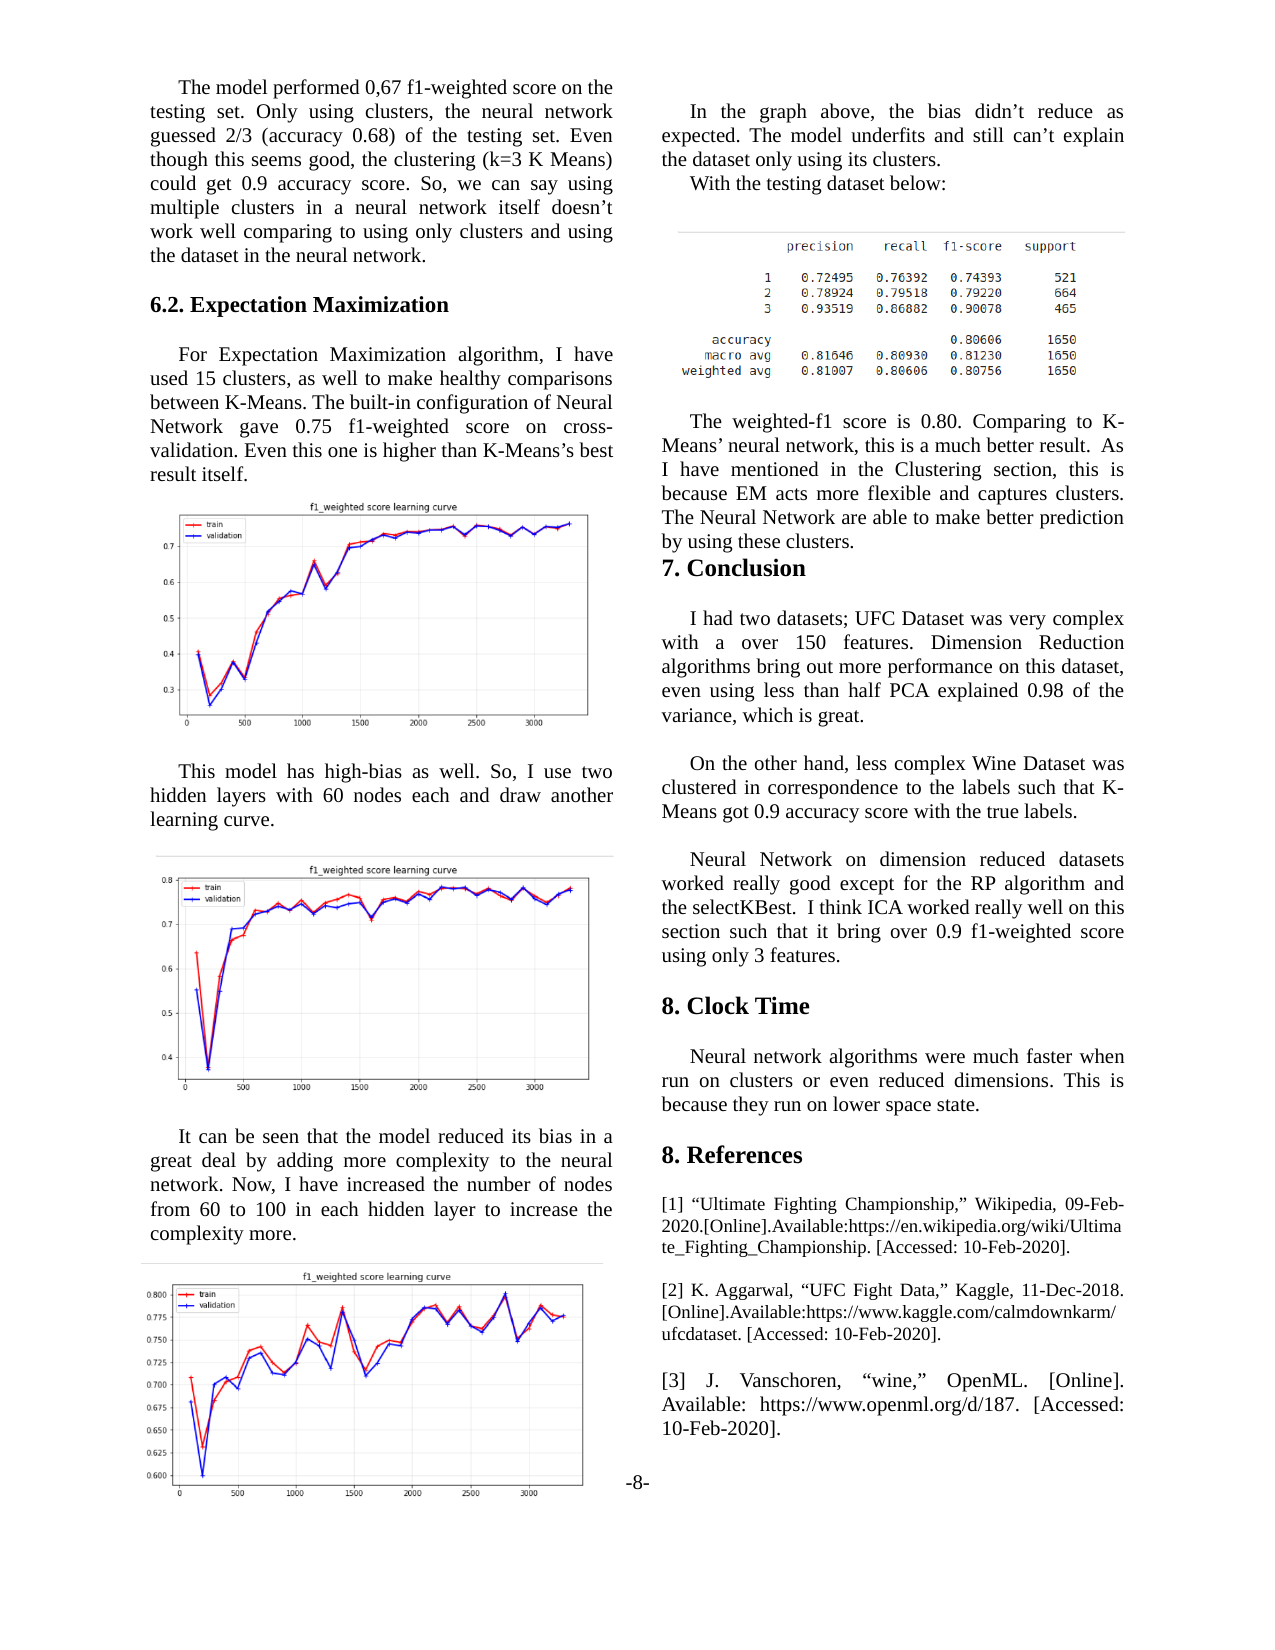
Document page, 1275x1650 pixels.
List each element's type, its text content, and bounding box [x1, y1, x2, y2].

text [1] “Ultimate Fighting Championship,” Wikipedia, 09-Feb-2020.[Online].Available:https://en.wikipedia.org/wiki/Ultimate_Fighting_Championship. [Accessed: 10-Feb-2020]. [661, 1193, 1125, 1258]
text 8. Clock Time [661, 991, 1125, 1020]
subtitle Neural Network on dimension reduced datasets worked really good except for the RP algorithm and the selectKBest. I think ICA worked really well on this section such that it bring over 0.9 f1-weighted score using only 3 features. [661, 847, 1125, 967]
subtitle The model performed 0,67 f1-weighted score on the testing set. Only using clusters, the neural network guessed 2/3 (accuracy 0.68) of the testing set. Even though this seems good, the clustering (k=3 K Means) could get 0.9 accuracy score. So, we can say using multiple clusters in a neural network itself doesn’t work well comparing to using only clusters and using the dataset in the neural network. [150, 75, 613, 267]
subtitle In the graph above, the bias didn’t reduce as expected. The model underfits and still can’t explain the dataset only using its clusters. [661, 99, 1125, 171]
subtitle 8. References [661, 1140, 1125, 1169]
subtitle It can be seen that the model reduced its bias in a great deal by adding more complexity to the neural network. Now, I have increased the number of nodes from 60 to 100 in each hidden layer to increase the complexity more. [150, 1124, 613, 1244]
subtitle For Expectation Maximization algorithm, I have used 15 clusters, as well to make healthy comparisons between K-Means. The built-in configuration of Neural Network gave 0.75 f1-weighted score on cross-validation. Even this one is higher than K-Means’s best result itself. [150, 342, 613, 486]
subtitle On the other hand, less complex Wine Dataset was clustered in correspondence to the labels such that K-Means got 0.9 accuracy score with the true labels. [661, 751, 1125, 823]
subtitle With the testing dataset below: [661, 171, 1125, 195]
text Neural network algorithms were much faster when run on clusters or even reduced dimensions. This is because they run on lower space state. [661, 1044, 1125, 1116]
subtitle This model has high-bias as well. So, I use two hidden layers with 60 nodes each and draw another learning curve. [150, 759, 613, 831]
subtitle I had two datasets; UFC Dataset was very complex with a over 150 features. Dimension Reduction algorithms bring out more performance on this dataset, even using less than half PCA explained 0.98 of the variance, which is great. [661, 606, 1125, 727]
subtitle 6.2. Expectation Maximization [150, 292, 613, 318]
subtitle The weighted-f1 score is 0.80. Comparing to K-Means’ neural network, this is a much better result. As I have mentioned in the Clustering section, this is because EM acts more flexible and captures clusters. The Neural Network are able to make better prediction by using these clusters. [661, 409, 1125, 553]
text [3] J. Vanschoren, “wine,” OpenML. [Online]. Available: https://www.openml.org/d/187. [Accessed: 10-Feb-2020]. [661, 1368, 1125, 1440]
subtitle 7. Conclusion [661, 553, 1125, 582]
text [2] K. Aggarwal, “UFC Fight Data,” Kaggle, 11-Dec-2018. [Online].Available:https://www.kaggle.com/calmdownkarm/ufcdataset. [Accessed: 10-Feb-2020]. [661, 1279, 1125, 1344]
